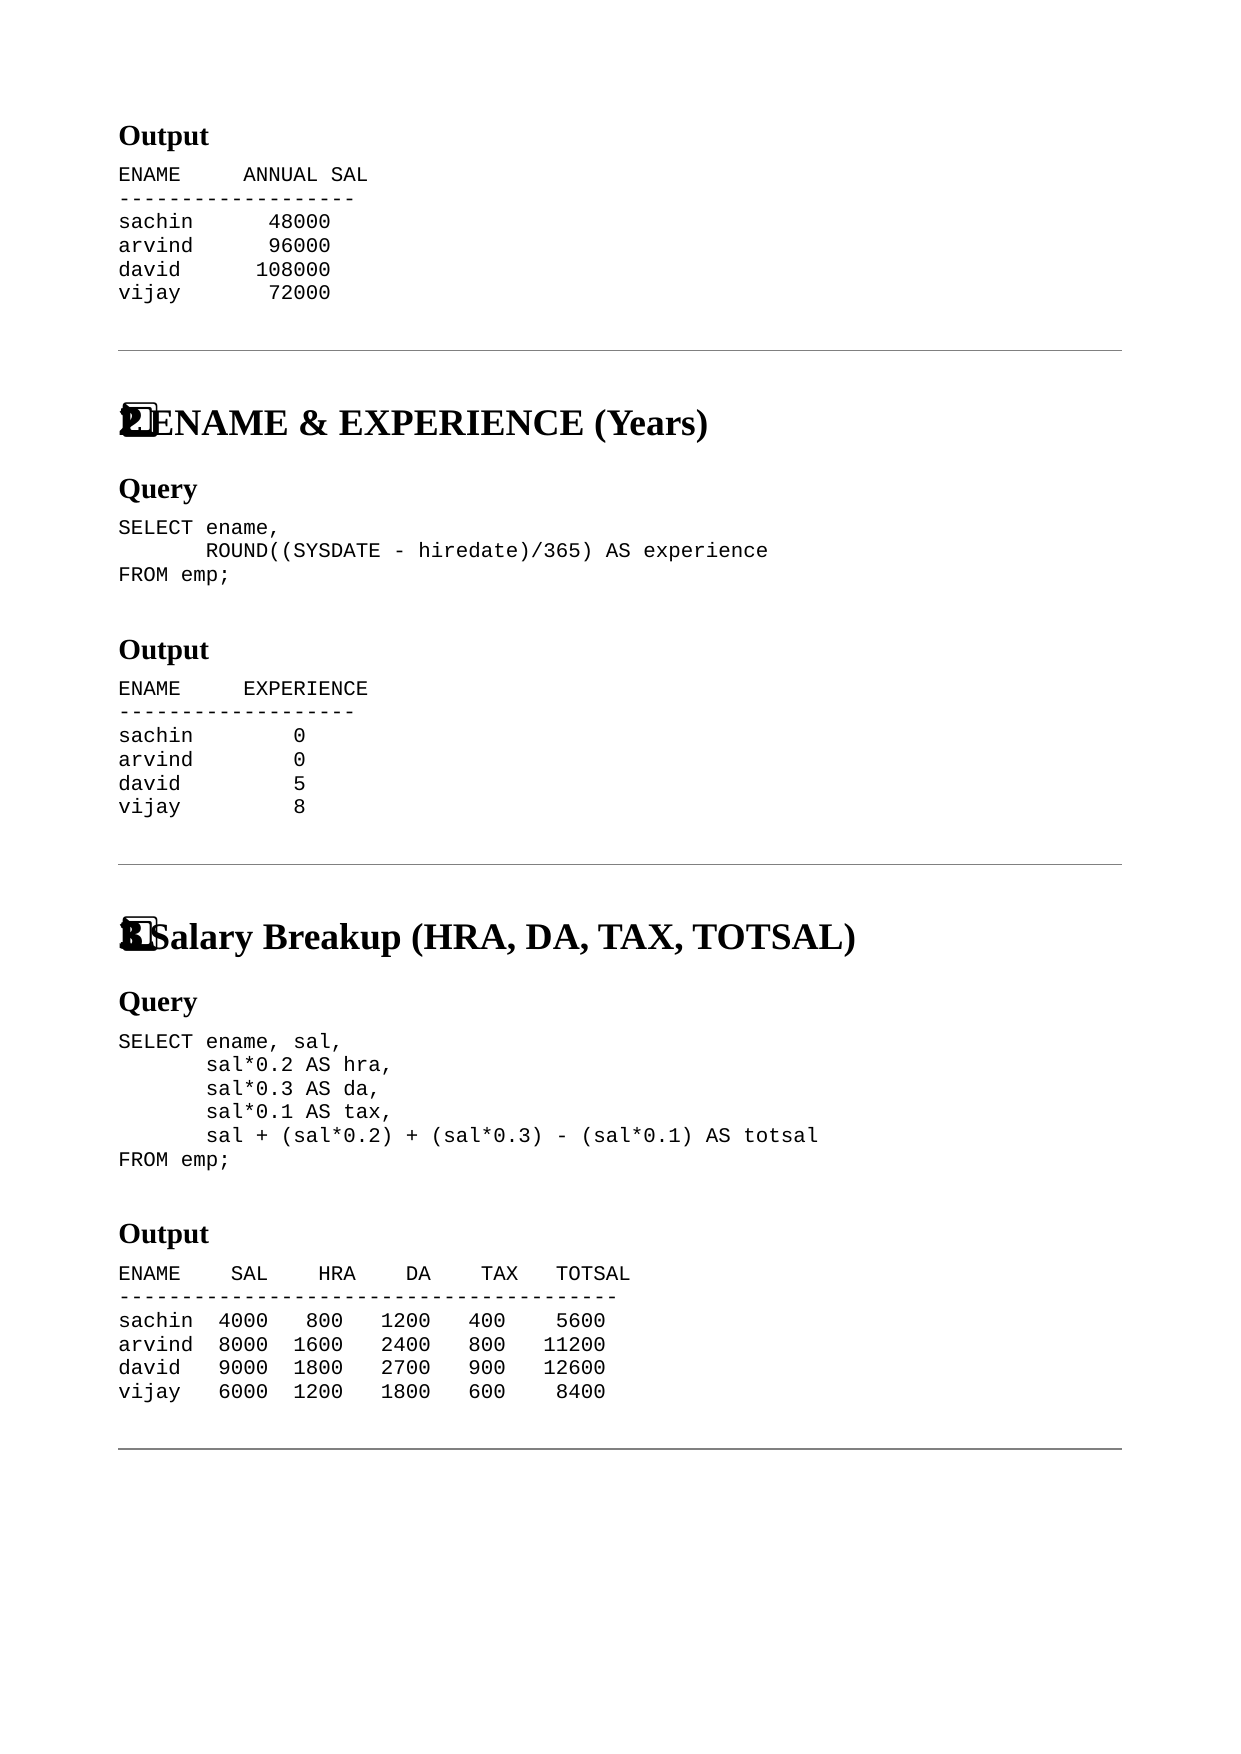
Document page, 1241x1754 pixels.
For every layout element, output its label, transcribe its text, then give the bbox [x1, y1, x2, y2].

subtitle Output [118, 632, 1122, 665]
text vijay 8 [118, 796, 1122, 820]
text arvind 8000 1600 2400 800 11200 [118, 1333, 1122, 1357]
subtitle 3️⃣ Salary Breakup (HRA, DA, TAX, TOTSAL) [118, 914, 1122, 957]
text sachin 0 [118, 725, 1122, 749]
text arvind 96000 [118, 235, 1122, 259]
text sal*0.2 AS hra, [118, 1054, 1122, 1078]
text SELECT ename, sal, [118, 1031, 1122, 1054]
text sal + (sal*0.2) + (sal*0.3) - (sal*0.1) AS totsal [118, 1125, 1122, 1149]
subtitle 2️⃣ ENAME & EXPERIENCE (Years) [118, 401, 1122, 444]
text david 9000 1800 2700 900 12600 [118, 1357, 1122, 1381]
text sachin 4000 800 1200 400 5600 [118, 1310, 1122, 1333]
text ------------------- [118, 188, 1122, 211]
text FROM emp; [118, 1149, 1122, 1172]
text sal*0.3 AS da, [118, 1078, 1122, 1102]
text ---------------------------------------- [118, 1286, 1122, 1310]
text ENAME EXPERIENCE [118, 678, 1122, 702]
text ------------------- [118, 702, 1122, 725]
text ENAME SAL HRA DA TAX TOTSAL [118, 1263, 1122, 1286]
text ROUND((SYSDATE - hiredate)/365) AS experience [118, 541, 1122, 564]
subtitle Query [118, 471, 1122, 504]
subtitle Query [118, 984, 1122, 1018]
text vijay 72000 [118, 282, 1122, 306]
text arvind 0 [118, 749, 1122, 772]
text ENAME ANNUAL SAL [118, 164, 1122, 188]
text vijay 6000 1200 1800 600 8400 [118, 1381, 1122, 1404]
text david 5 [118, 772, 1122, 796]
text sal*0.1 AS tax, [118, 1102, 1122, 1125]
text SELECT ename, [118, 517, 1122, 541]
text david 108000 [118, 259, 1122, 282]
subtitle Output [118, 118, 1122, 152]
text sachin 48000 [118, 211, 1122, 235]
subtitle Output [118, 1217, 1122, 1250]
text FROM emp; [118, 564, 1122, 588]
